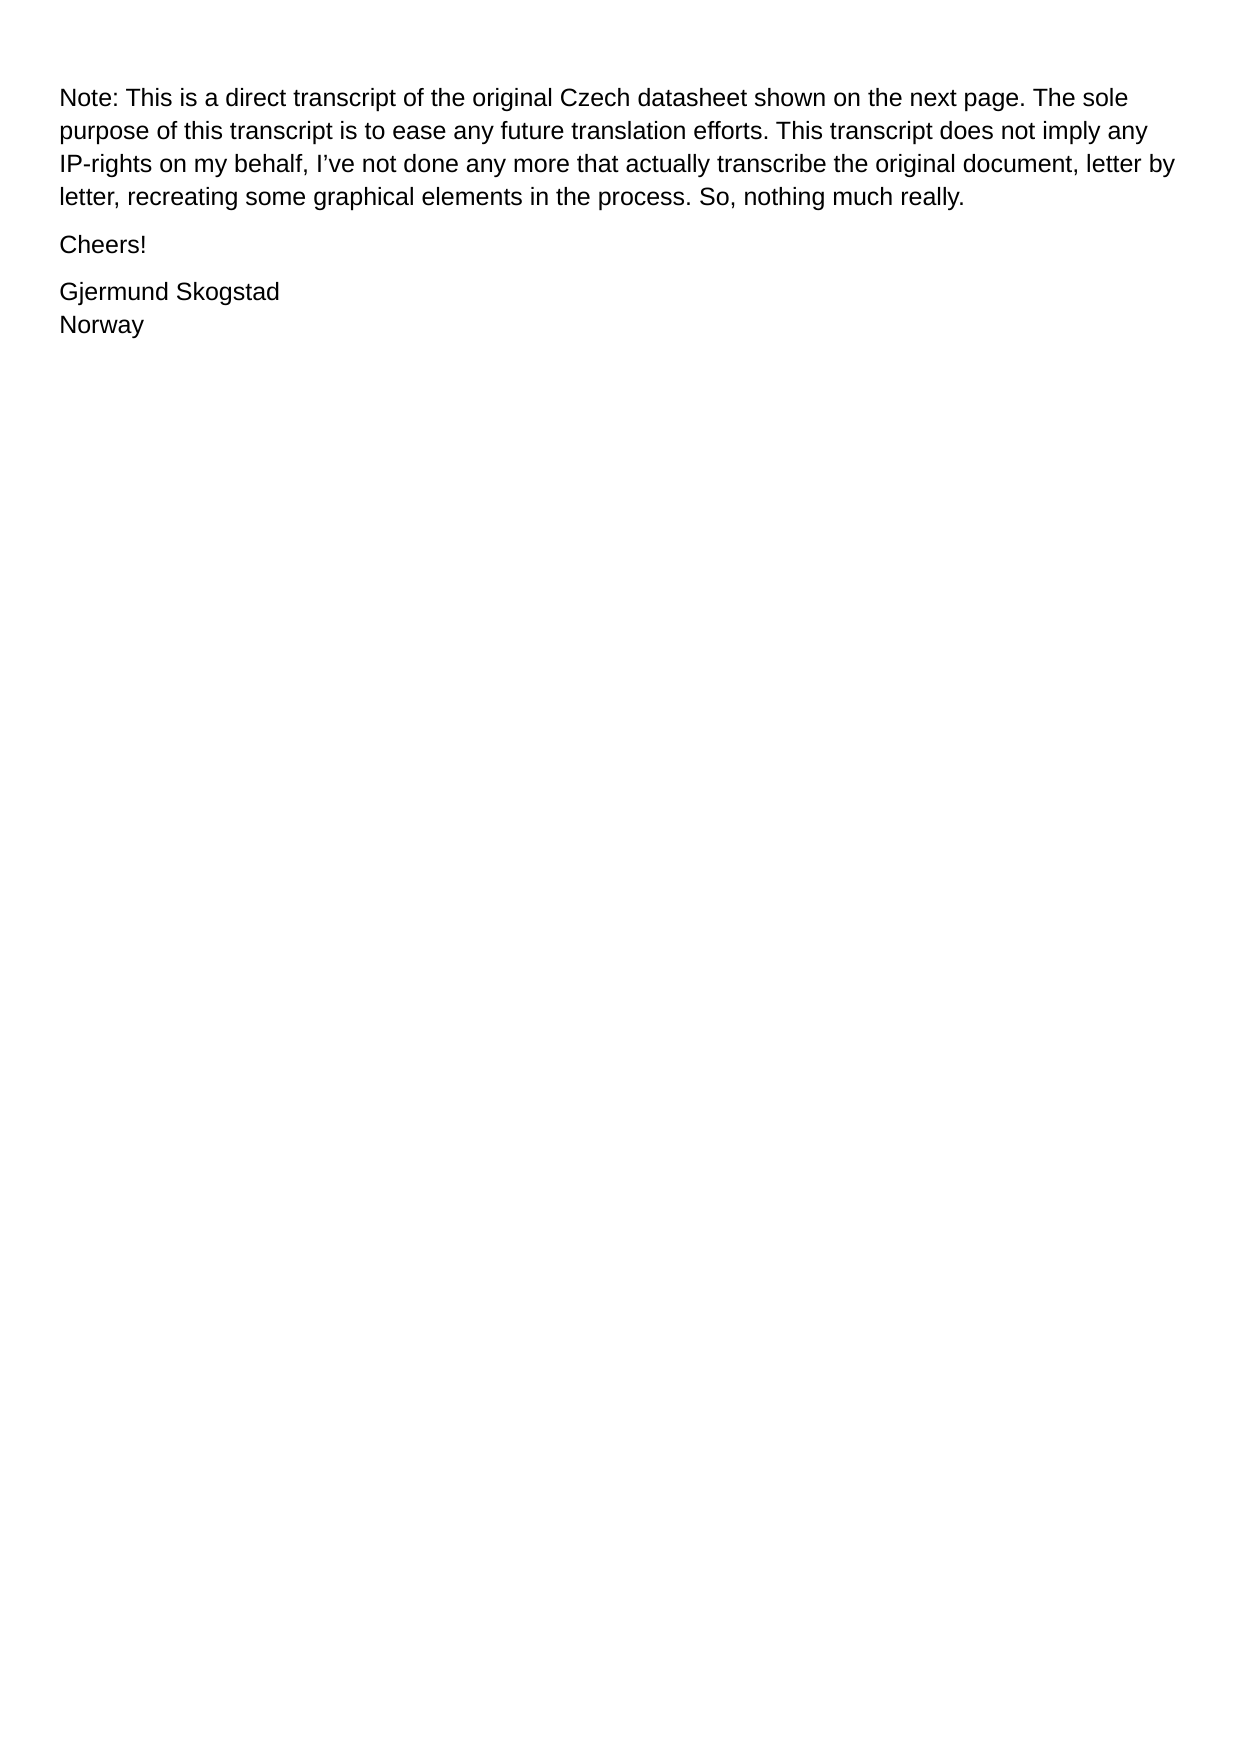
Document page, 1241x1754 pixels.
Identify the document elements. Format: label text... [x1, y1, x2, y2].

text Cheers! [59, 230, 1181, 258]
text Gjermund Skogstad Norway [59, 277, 1181, 339]
text Note: This is a direct transcript of the original Czech datasheet shown on the next page. The sole purpose of this transcript is to ease any future translation efforts. This transcript does not imply any IP-rights on my behalf, I’ve not done any more that actually transcribe the original document, letter by letter, recreating some graphical elements in the process. So, nothing much really. [59, 83, 1181, 211]
